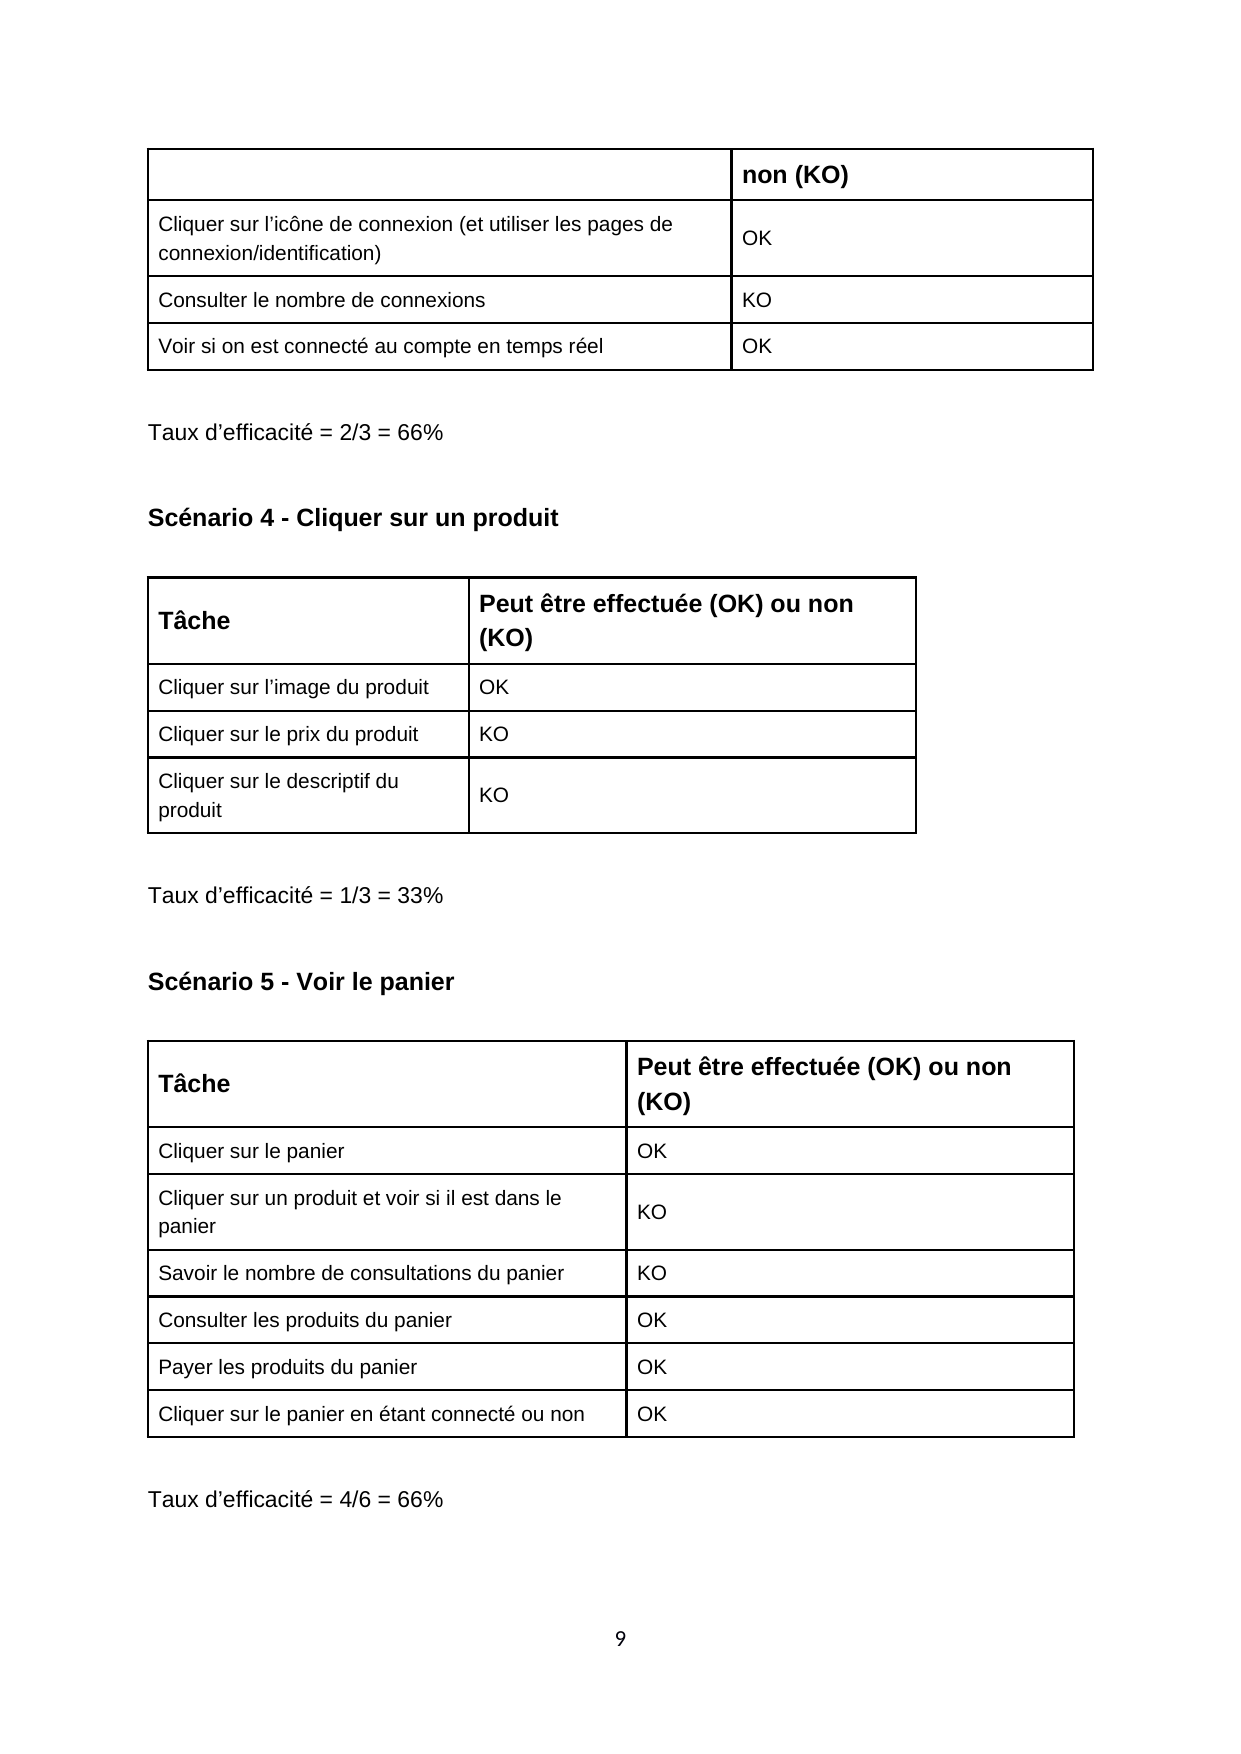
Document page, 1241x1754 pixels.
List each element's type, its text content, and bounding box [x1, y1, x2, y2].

table_header non (KO) [733, 150, 1092, 199]
table_header [149, 150, 730, 199]
table_cell Consulter le nombre de connexions [149, 277, 730, 322]
table_cell Cliquer sur le panier [149, 1128, 625, 1173]
table_header Tâche [149, 1042, 625, 1126]
table_cell Payer les produits du panier [149, 1344, 625, 1389]
table_cell Consulter les produits du panier [149, 1298, 625, 1342]
text Scénario 5 - Voir le panier [148, 967, 1093, 995]
table_cell OK [628, 1344, 1073, 1389]
table_header Peut être effectuée (OK) ou non (KO) [628, 1042, 1073, 1126]
table_cell OK [733, 324, 1092, 369]
table_cell Cliquer sur le prix du produit [149, 712, 468, 756]
table_header Tâche [149, 579, 468, 663]
table_cell KO [628, 1175, 1073, 1248]
table_cell KO [733, 277, 1092, 322]
table_cell OK [628, 1128, 1073, 1173]
table_cell OK [470, 665, 915, 709]
table_cell Cliquer sur l’icône de connexion (et utiliser les pages de connexion/identification) [149, 201, 730, 275]
table_cell OK [733, 201, 1092, 275]
table_cell KO [470, 759, 915, 832]
table_cell Savoir le nombre de consultations du panier [149, 1251, 625, 1295]
table_cell Cliquer sur un produit et voir si il est dans le panier [149, 1175, 625, 1248]
text Taux d’efficacité = 1/3 = 33% [148, 882, 1093, 908]
table_cell OK [628, 1391, 1073, 1436]
table_header Peut être effectuée (OK) ou non (KO) [470, 579, 915, 663]
table_cell OK [628, 1298, 1073, 1342]
table_cell KO [470, 712, 915, 756]
table_cell Cliquer sur l’image du produit [149, 665, 468, 709]
table_cell Cliquer sur le panier en étant connecté ou non [149, 1391, 625, 1436]
text Taux d’efficacité = 2/3 = 66% [148, 419, 1093, 445]
table_cell KO [628, 1251, 1073, 1295]
table_cell Cliquer sur le descriptif du produit [149, 759, 468, 832]
text Scénario 4 - Cliquer sur un produit [148, 503, 1093, 532]
table_cell Voir si on est connecté au compte en temps réel [149, 324, 730, 369]
text Taux d’efficacité = 4/6 = 66% [148, 1486, 1093, 1512]
